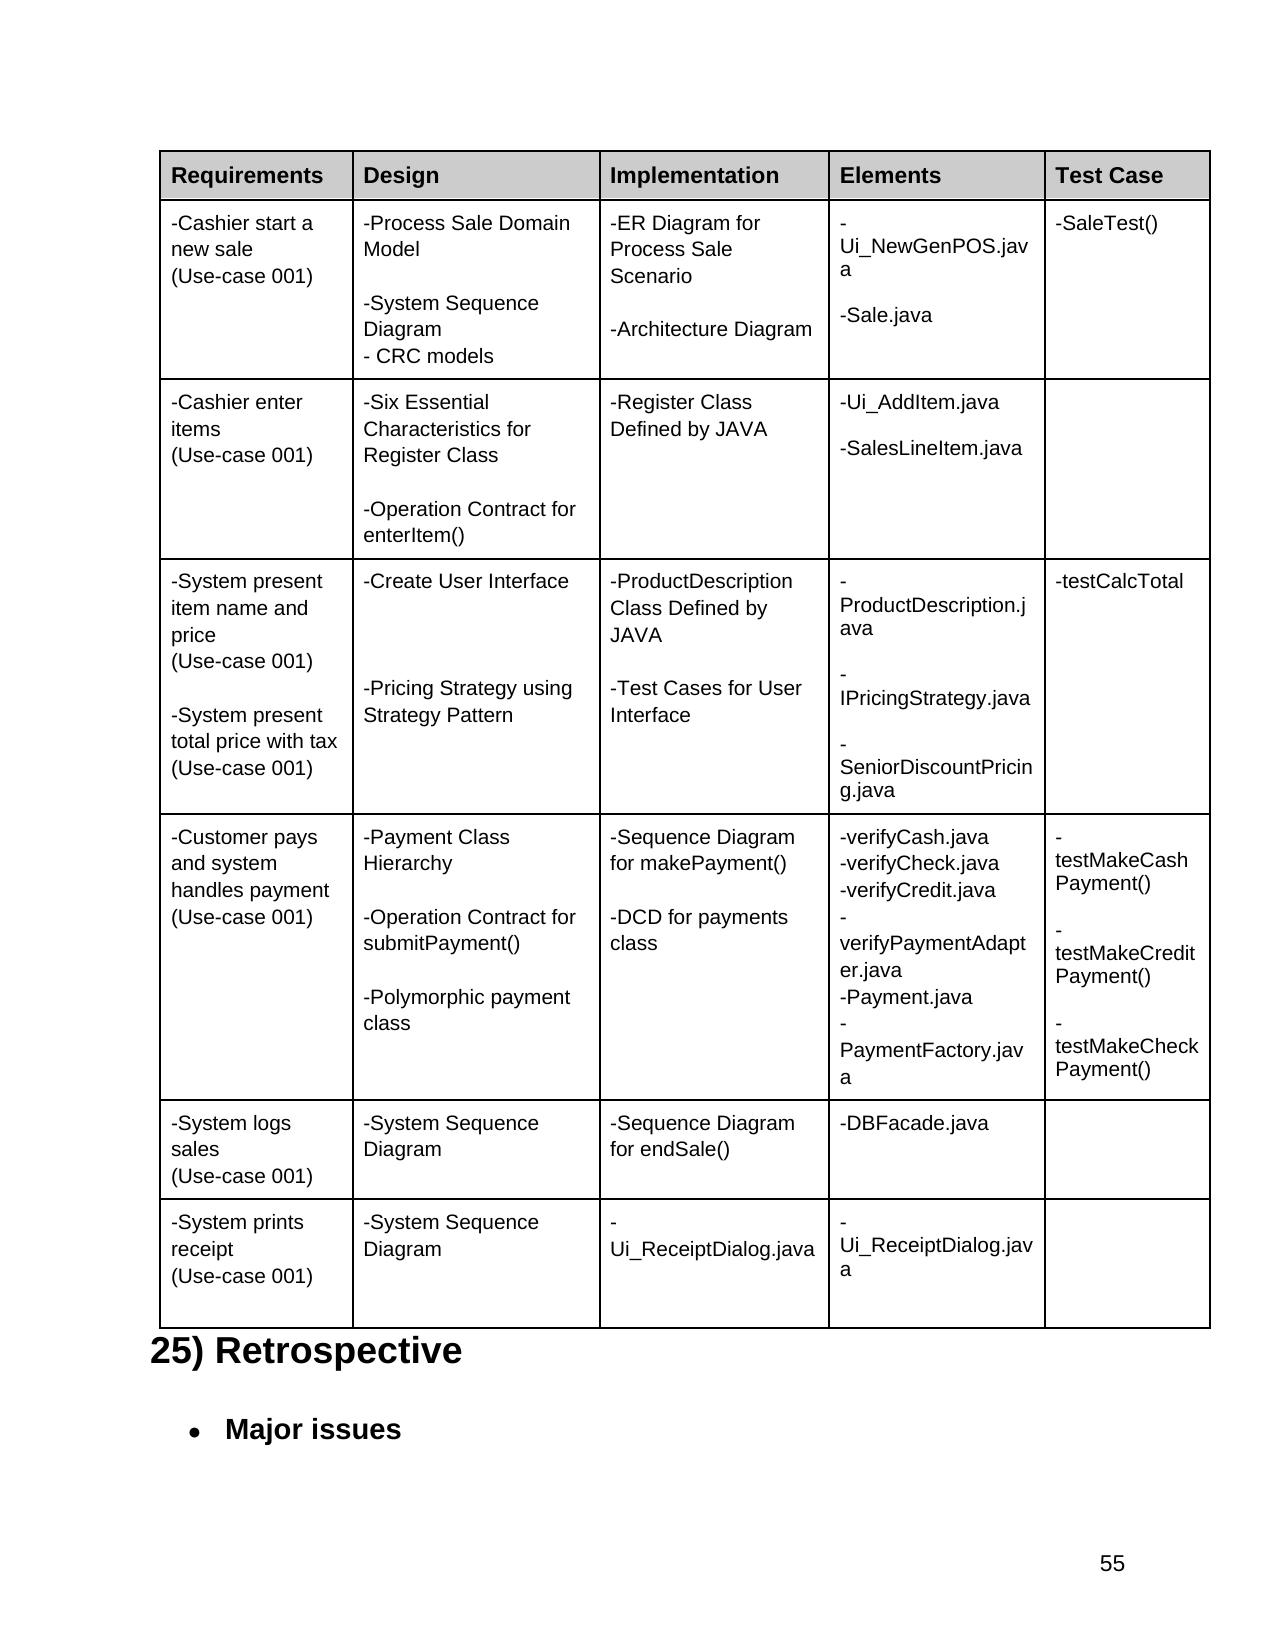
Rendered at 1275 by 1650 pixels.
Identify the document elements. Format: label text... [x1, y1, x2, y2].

table_header Implementation [601, 152, 828, 198]
table_cell -ProductDescription Class Defined by JAVA -Test Cases for User Interface [601, 560, 828, 813]
table_cell -Ui_NewGenPOS.java -Sale.java [830, 201, 1044, 378]
table_cell -Process Sale Domain Model -System Sequence Diagram - CRC models [354, 201, 599, 378]
table_cell -DBFacade.java [830, 1101, 1044, 1198]
table_cell -Payment Class Hierarchy -Operation Contract for submitPayment() -Polymorphic payment class [354, 815, 599, 1099]
table_cell -Customer pays and system handles payment (Use-case 001) [161, 815, 352, 1099]
table_cell -Sequence Diagram for endSale() [601, 1101, 828, 1198]
subtitle Major issues [187, 1413, 1125, 1446]
table_cell -System Sequence Diagram [354, 1101, 599, 1198]
table_cell -Register Class Defined by JAVA [601, 380, 828, 557]
table_cell -System logs sales (Use-case 001) [161, 1101, 352, 1198]
table_cell -verifyCash.java -verifyCheck.java -verifyCredit.java -verifyPaymentAdapter.java -Payment.java -PaymentFactory.java [830, 815, 1044, 1099]
table_cell -ER Diagram for Process Sale Scenario -Architecture Diagram [601, 201, 828, 378]
table_cell -Ui_ReceiptDialog.java [601, 1200, 828, 1327]
table_cell -System prints receipt (Use-case 001) [161, 1200, 352, 1327]
table_cell -Ui_ReceiptDialog.java [830, 1200, 1044, 1327]
table_cell -SaleTest() [1046, 201, 1209, 378]
table_cell -testMakeCashPayment() -testMakeCreditPayment() -testMakeCheckPayment() [1046, 815, 1209, 1099]
table_cell -Six Essential Characteristics for Register Class -Operation Contract for enterItem() [354, 380, 599, 557]
table_cell -Ui_AddItem.java -SalesLineItem.java [830, 380, 1044, 557]
table_cell -ProductDescription.java -IPricingStrategy.java -SeniorDiscountPricing.java [830, 560, 1044, 813]
table_cell -testCalcTotal [1046, 560, 1209, 813]
table_cell [1046, 1200, 1209, 1327]
table_cell -Sequence Diagram for makePayment() -DCD for payments class [601, 815, 828, 1099]
table_cell -System Sequence Diagram [354, 1200, 599, 1327]
table_header Test Case [1046, 152, 1209, 198]
subtitle 25) Retrospective [150, 1329, 1125, 1371]
table_cell -Cashier enter items (Use-case 001) [161, 380, 352, 557]
table_cell -Create User Interface -Pricing Strategy using Strategy Pattern [354, 560, 599, 813]
table_header Design [354, 152, 599, 198]
table_cell -Cashier start a new sale (Use-case 001) [161, 201, 352, 378]
table_cell [1046, 380, 1209, 557]
table_header Requirements [161, 152, 352, 198]
table_cell -System present item name and price (Use-case 001) -System present total price with tax (Use-case 001) [161, 560, 352, 813]
table_cell [1046, 1101, 1209, 1198]
table_header Elements [830, 152, 1044, 198]
